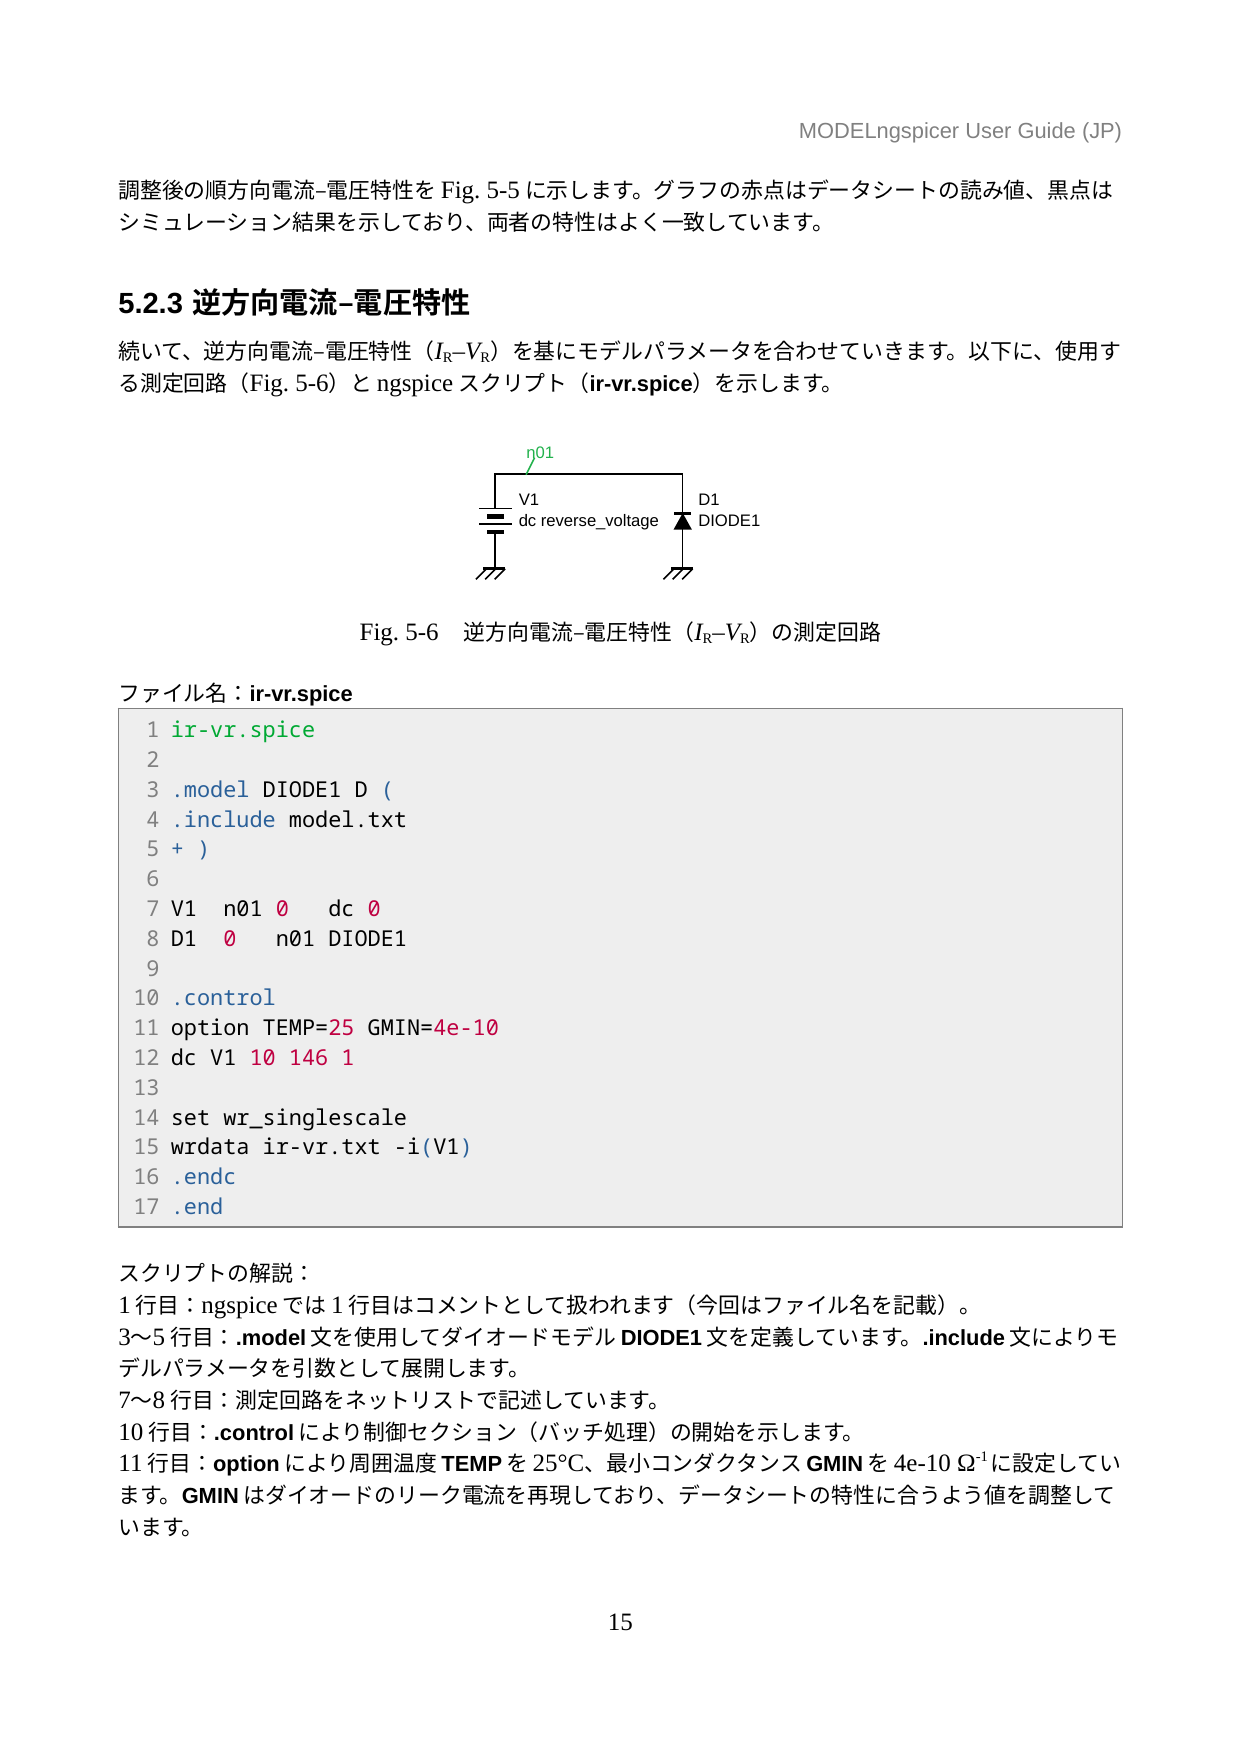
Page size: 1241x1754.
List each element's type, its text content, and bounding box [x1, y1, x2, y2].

text スクリプトの解説： [118, 1256, 1122, 1288]
table_header 1 2 3 4 5 6 7 8 9 10 11 12 13 14 15 16 17 [119, 709, 165, 1226]
text 7～8行目：測定回路をネットリストで記述しています。 [118, 1383, 1122, 1414]
text 10行目：.controlにより制御セクション（バッチ処理）の開始を示します。 [118, 1414, 1122, 1446]
text 1行目：ngspiceでは1行目はコメントとして扱われます（今回はファイル名を記載）。 [118, 1288, 1122, 1319]
text 調整後の順方向電流–電圧特性をFig. 5-5に示します。グラフの赤点はデータシートの読み値、黒点はシミュレーション結果を示しており、両者の特性はよく一致しています。 [118, 173, 1122, 236]
text 3～5行目：.model文を使用してダイオードモデルDIODE1文を定義しています。.include文によりモデルパラメータを引数として展開します。 [118, 1319, 1122, 1383]
text ファイル名：ir-vr.spice [118, 676, 1122, 707]
text 11行目：optionにより周囲温度TEMPを25°C、最小コンダクタンスGMINを4e-10 Ω-1に設定しています。GMINはダイオードのリーク電流を再現しており、データシートの特性に合うよう値を調整しています。 [118, 1446, 1122, 1541]
text 続いて、逆方向電流–電圧特性（IR–VR）を基にモデルパラメータを合わせていきます。以下に、使用する測定回路（Fig. 5-6）とngspiceスクリプト（ir-vr.spice）を示します。 [118, 334, 1122, 398]
table_header ir-vr.spice .model DIODE1 D ( .include model.txt + ) V1 n01 0 dc 0 D1 0 n01 DIODE1 .control option TEMP=25 GMIN=4e-10 dc V1 10 146 1 set wr_singlescale wrdata ir-vr.txt -i(V1) .endc .end [165, 709, 1122, 1226]
subtitle 逆方向電流–電圧特性 [118, 279, 1122, 322]
text Fig. 5-6 逆方向電流–電圧特性（IR–VR）の測定回路 [118, 426, 1122, 647]
